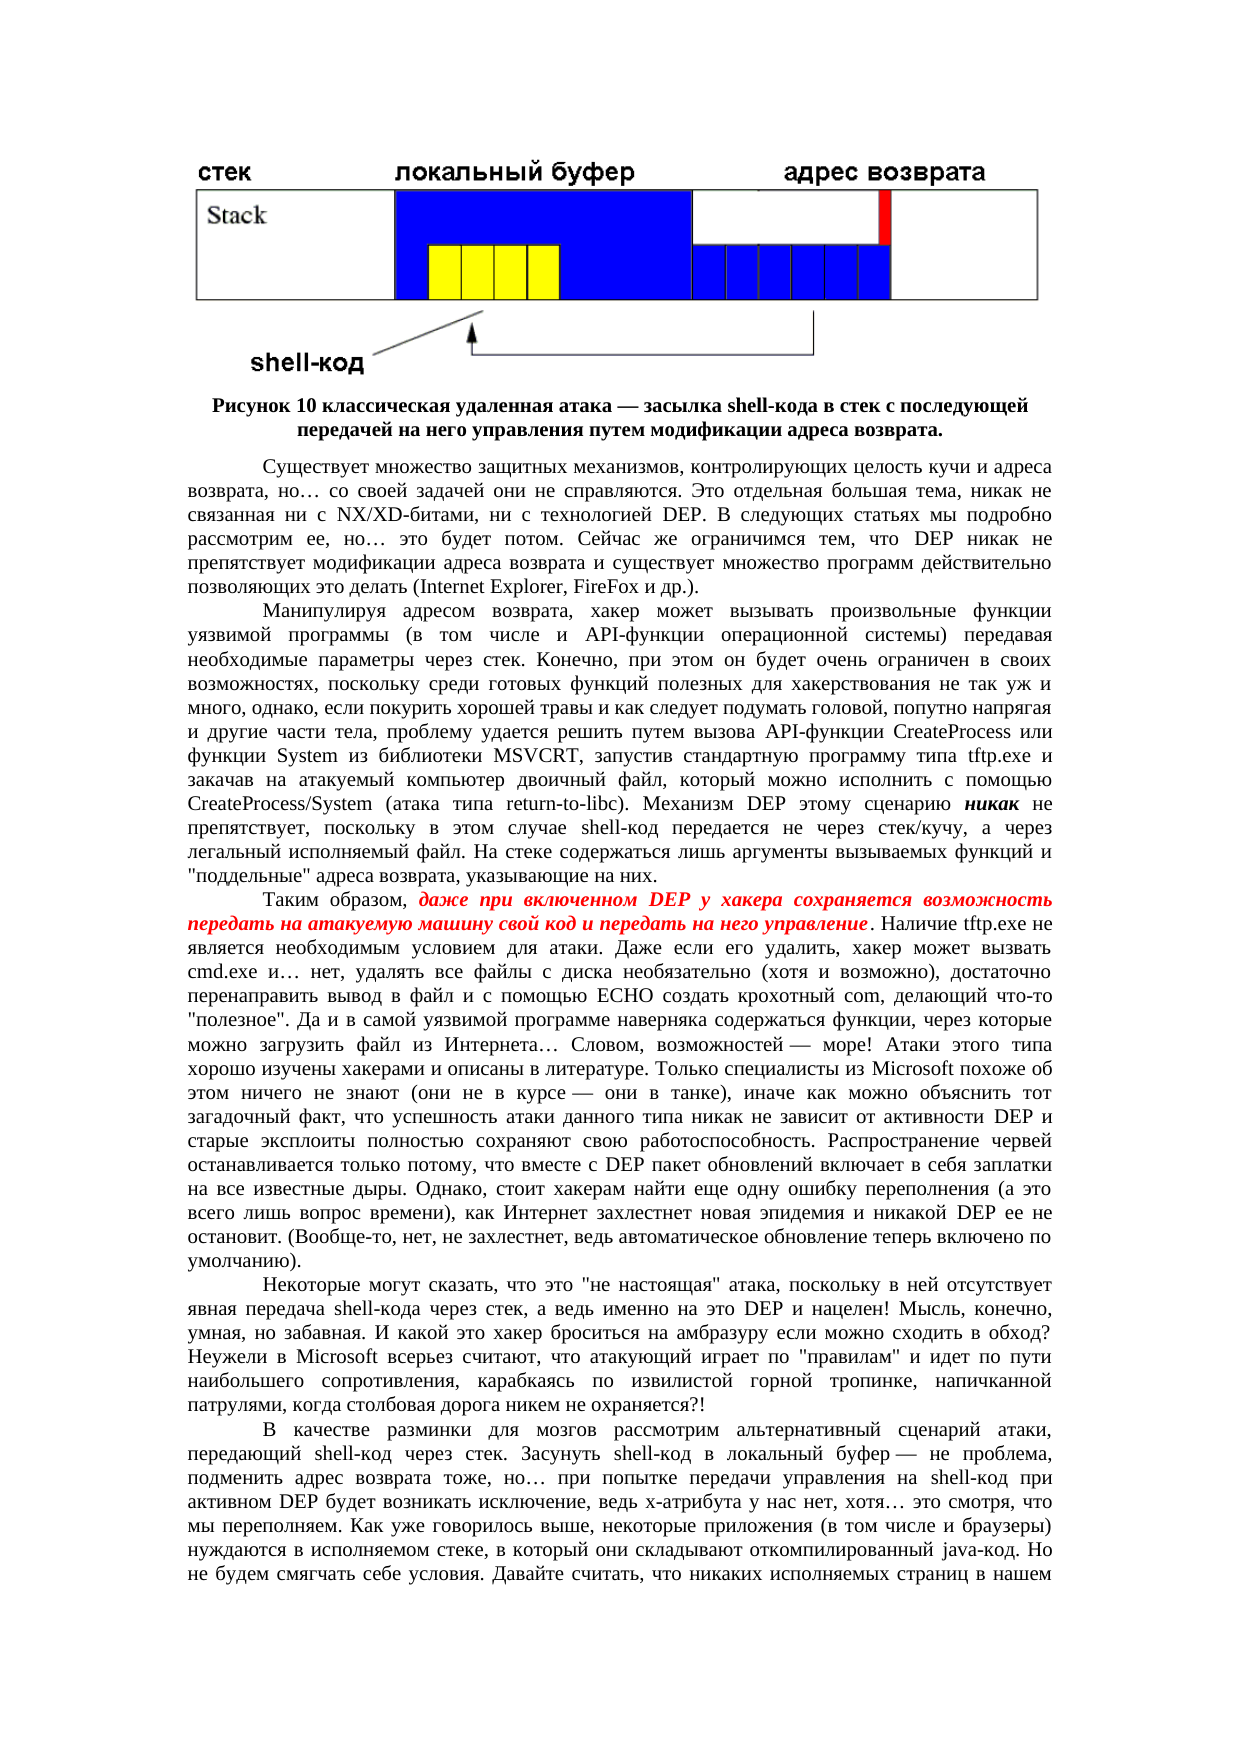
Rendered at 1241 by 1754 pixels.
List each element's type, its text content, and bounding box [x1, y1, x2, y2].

text Некоторые могут сказать, что это "не настоящая" атака, поскольку в ней отсутствует явная передача shell-кода через стек, а ведь именно на это DEP и нацелен! Мысль, конечно, умная, но забавная. И какой это хакер броситься на амбразуру если можно сходить в обход? Неужели в Microsoft всерьез считают, что атакующий играет по "правилам" и идет по пути наибольшего сопротивления, карабкаясь по извилистой горной тропинке, напичканной патрулями, когда столбовая дорога никем не охраняется?! [187, 1272, 1053, 1416]
text Манипулируя адресом возврата, хакер может вызывать произвольные функции уязвимой программы (в том числе и API-функции операционной системы) передавая необходимые параметры через стек. Конечно, при этом он будет очень ограничен в своих возможностях, поскольку среди готовых функций полезных для хакерствования не так уж и много, однако, если покурить хорошей травы и как следует подумать головой, попутно напрягая и другие части тела, проблему удается решить путем вызова API-функции CreateProcess или функции System из библиотеки MSVCRT, запустив стандартную программу типа tftp.exe и закачав на атакуемый компьютер двоичный файл, который можно исполнить с помощью CreateProcess/System (атака типа return-to-libc). Механизм DEP этому сценарию никак не препятствует, поскольку в этом случае shell-код передается не через стек/кучу, а через легальный исполняемый файл. На стеке содержаться лишь аргументы вызываемых функций и "поддельные" адреса возврата, указывающие на них. [187, 598, 1053, 887]
picture [187, 150, 1053, 381]
text Таким образом, даже при включенном DEP у хакера сохраняется возможность передать на атакуемую машину свой код и передать на него управление. Наличие tftp.exe не является необходимым условием для атаки. Даже если его удалить, хакер может вызвать cmd.exe и… нет, удалять все файлы с диска необязательно (хотя и возможно), достаточно перенаправить вывод в файл и с помощью ECHO создать крохотный com, делающий что-то "полезное". Да и в самой уязвимой программе наверняка содержаться функции, через которые можно загрузить файл из Интернета… Словом, возможностей — море! Атаки этого типа хорошо изучены хакерами и описаны в литературе. Только специалисты из Microsoft похоже об этом ничего не знают (они не в курсе — они в танке), иначе как можно объяснить тот загадочный факт, что успешность атаки данного типа никак не зависит от активности DEP и старые эксплоиты полностью сохраняют свою работоспособность. Распространение червей останавливается только потому, что вместе с DEP пакет обновлений включает в себя заплатки на все известные дыры. Однако, стоит хакерам найти еще одну ошибку переполнения (а это всего лишь вопрос времени), как Интернет захлестнет новая эпидемия и никакой DEP ее не остановит. (Вообще-то, нет, не захлестнет, ведь автоматическое обновление теперь включено по умолчанию). [187, 887, 1053, 1272]
text В качестве разминки для мозгов рассмотрим альтернативный сценарий атаки, передающий shell-код через стек. Засунуть shell-код в локальный буфер — не проблема, подменить адрес возврата тоже, но… при попытке передачи управления на shell-код при активном DEP будет возникать исключение, ведь x-атрибута у нас нет, хотя… это смотря, что мы переполняем. Как уже говорилось выше, некоторые приложения (в том числе и браузеры) нуждаются в исполняемом стеке, в который они складывают откомпилированный java-код. Но не будем смягчать себе условия. Давайте считать, что никаких исполняемых страниц в нашем [187, 1416, 1053, 1585]
text Рисунок 10 классическая удаленная атака — засылка shell-кода в стек с последующей передачей на него управления путем модификации адреса возврата. [187, 393, 1053, 441]
text Существует множество защитных механизмов, контролирующих целость кучи и адреса возврата, но… со своей задачей они не справляются. Это отдельная большая тема, никак не связанная ни с NX/XD-битами, ни с технологией DEP. В следующих статьях мы подробно рассмотрим ее, но… это будет потом. Сейчас же ограничимся тем, что DEP никак не препятствует модификации адреса возврата и существует множество программ действительно позволяющих это делать (Internet Explorer, FireFox и др.). [187, 454, 1053, 598]
